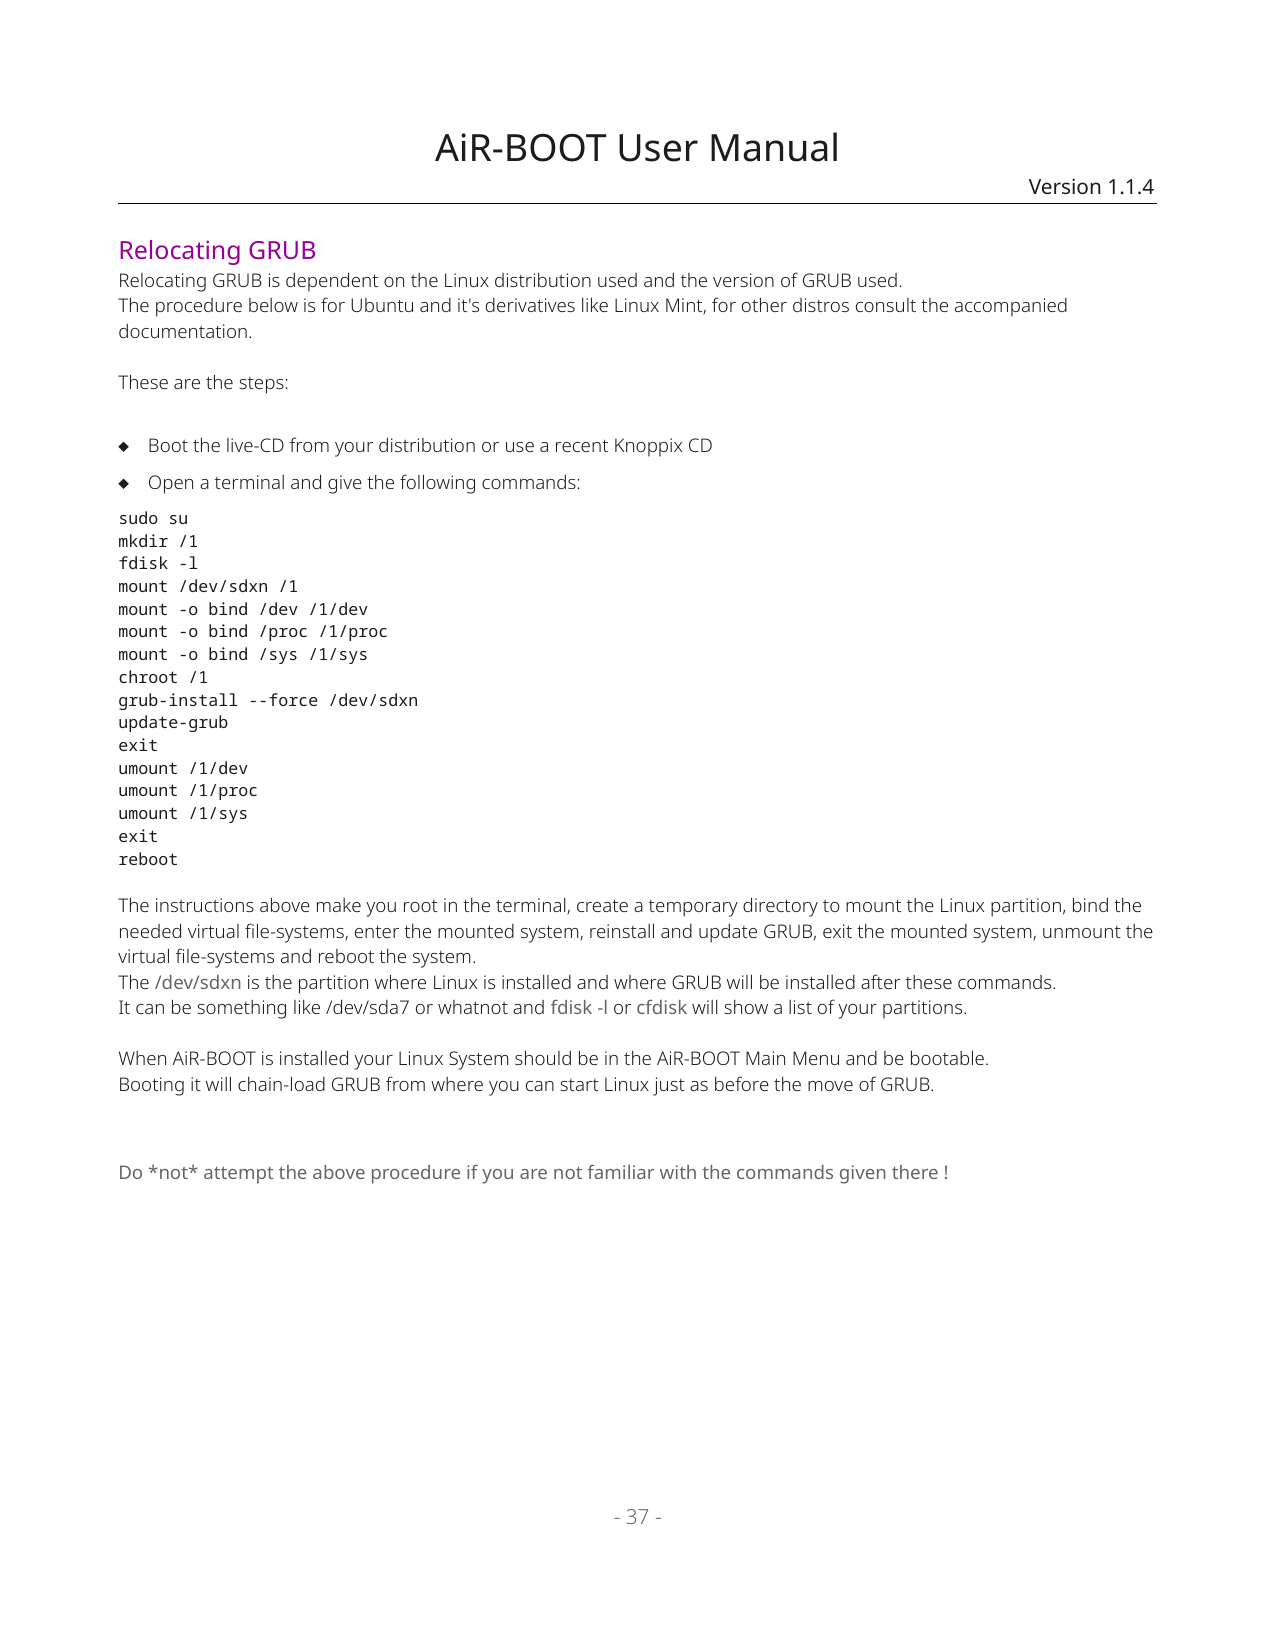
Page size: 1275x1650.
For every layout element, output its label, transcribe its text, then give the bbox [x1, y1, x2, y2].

text Do *not* attempt the above procedure if you are not familiar with the commands given there ! [118, 1159, 1157, 1185]
list Boot the live-CD from your distribution or use a recent Knoppix CD [118, 432, 1157, 457]
text Relocating GRUB is dependent on the Linux distribution used and the version of GRUB used. The procedure below is for Ubuntu and it's derivatives like Linux Mint, for other distros consult the accompanied documentation. These are the steps: [118, 267, 1157, 420]
text The instructions above make you root in the terminal, create a temporary directory to mount the Linux partition, bind the needed virtual file-systems, enter the mounted system, reinstall and update GRUB, exit the mounted system, unmount the virtual file-systems and reboot the system. The /dev/sdxn is the partition where Linux is installed and where GRUB will be installed after these commands. It can be something like /dev/sda7 or whatnot and fdisk -l or cfdisk will show a list of your partitions. When AiR-BOOT is installed your Linux System should be in the AiR-BOOT Main Menu and be bootable. Booting it will chain-load GRUB from where you can start Linux just as before the move of GRUB. [118, 893, 1157, 1148]
list Open a terminal and give the following commands: [118, 469, 1157, 495]
text sudo su mkdir /1 fdisk -l mount /dev/sdxn /1 mount -o bind /dev /1/dev mount -o bind /proc /1/proc mount -o bind /sys /1/sys chroot /1 grub-install --force /dev/sdxn update-grub exit umount /1/dev umount /1/proc umount /1/sys exit reboot [118, 507, 1157, 870]
subtitle Relocating GRUB [118, 233, 1157, 267]
